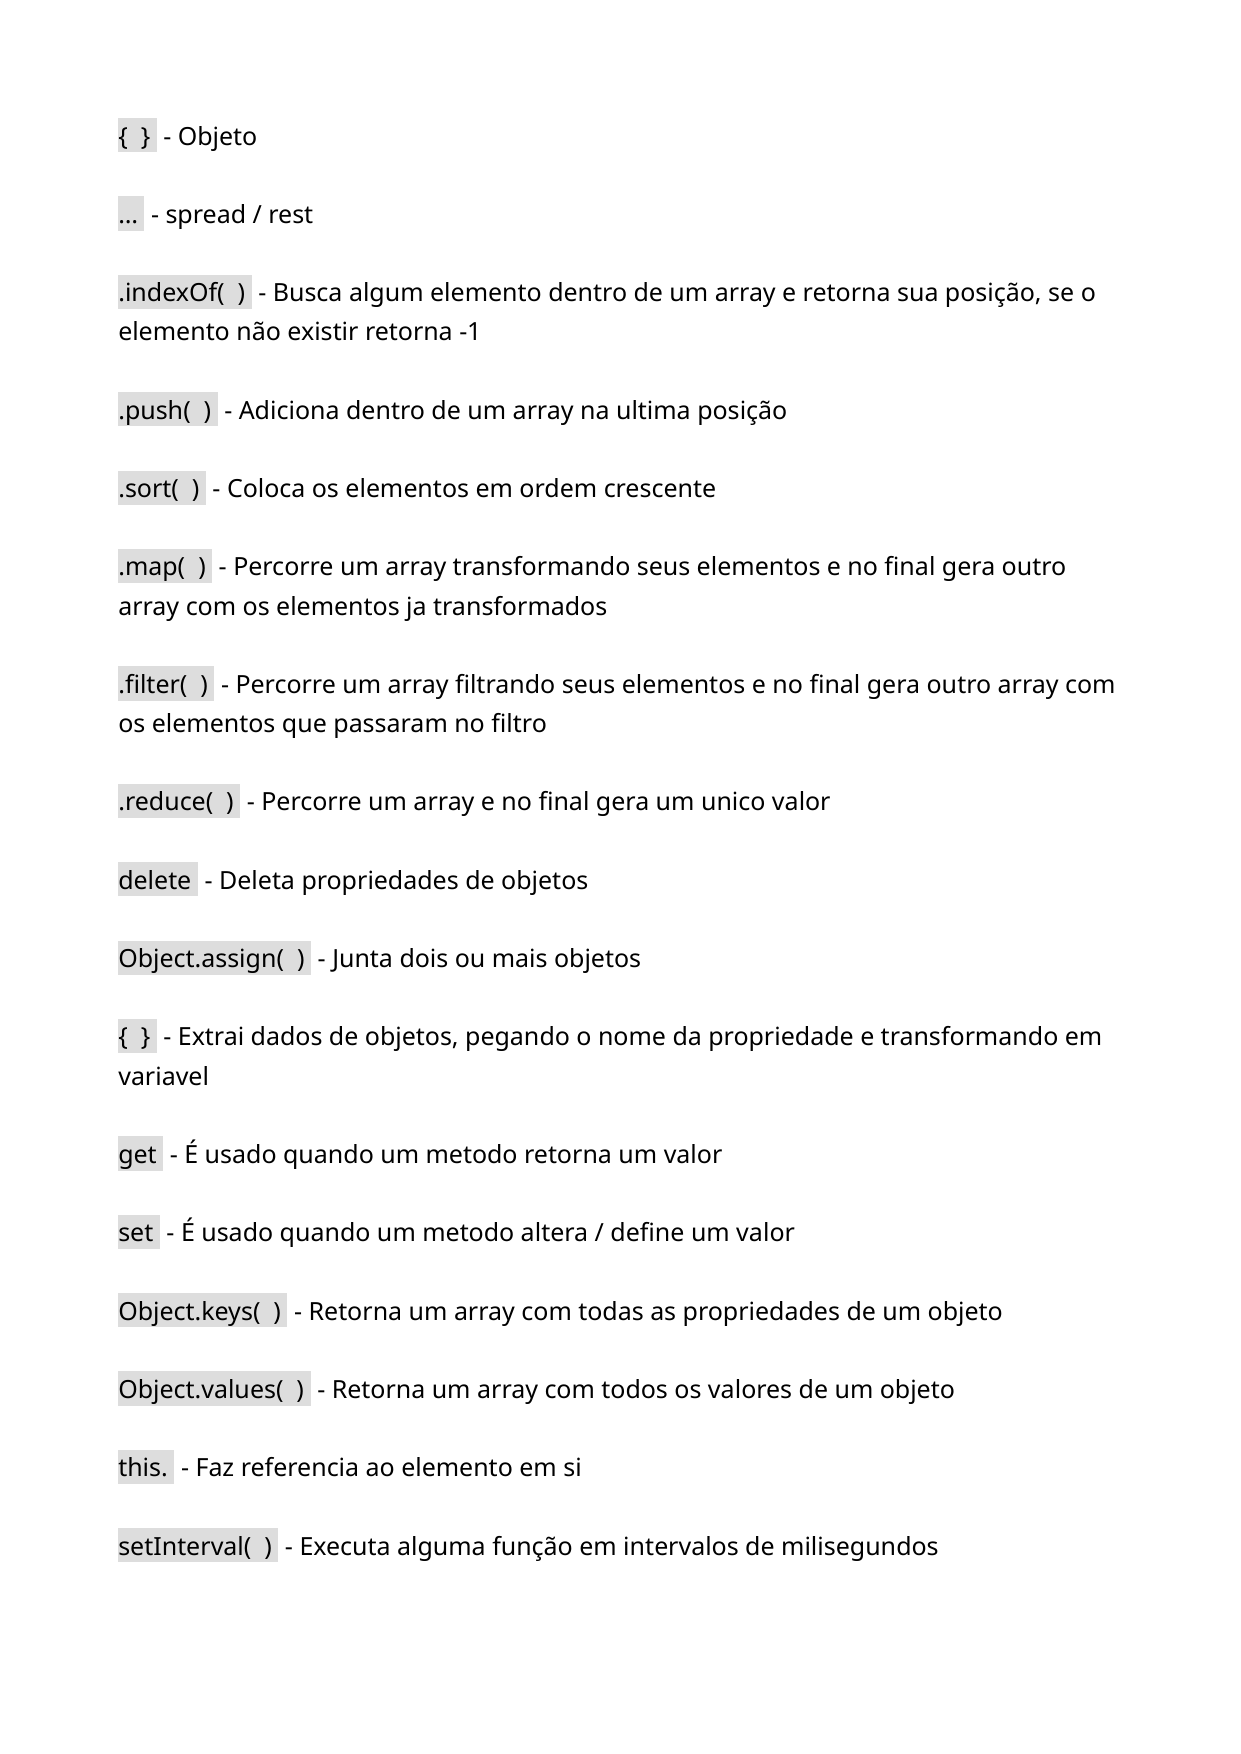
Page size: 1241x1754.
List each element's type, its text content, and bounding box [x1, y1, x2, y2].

text .sort( ) - Coloca os elementos em ordem crescente [118, 471, 1122, 505]
text Object.keys( ) - Retorna um array com todas as propriedades de um objeto [118, 1293, 1122, 1327]
text .map( ) - Percorre um array transformando seus elementos e no final gera outro array com os elementos ja transformados [118, 549, 1122, 622]
text Object.values( ) - Retorna um array com todos os valores de um objeto [118, 1371, 1122, 1406]
text this. - Faz referencia ao elemento em si [118, 1450, 1122, 1484]
text .reduce( ) - Percorre um array e no final gera um unico valor [118, 784, 1122, 818]
text setInterval( ) - Executa alguma função em intervalos de milisegundos [118, 1528, 1122, 1562]
text { } - Extrai dados de objetos, pegando o nome da propriedade e transformando em variavel [118, 1019, 1122, 1092]
text Object.assign( ) - Junta dois ou mais objetos [118, 941, 1122, 975]
text .filter( ) - Percorre um array filtrando seus elementos e no final gera outro array com os elementos que passaram no filtro [118, 666, 1122, 740]
text .push( ) - Adiciona dentro de um array na ultima posição [118, 392, 1122, 426]
text delete - Deleta propriedades de objetos [118, 862, 1122, 896]
text … - spread / rest [118, 196, 1122, 231]
text set - É usado quando um metodo altera / define um valor [118, 1215, 1122, 1249]
text { } - Objeto [118, 118, 1122, 152]
text .indexOf( ) - Busca algum elemento dentro de um array e retorna sua posição, se o elemento não existir retorna -1 [118, 275, 1122, 348]
text get - É usado quando um metodo retorna um valor [118, 1136, 1122, 1171]
